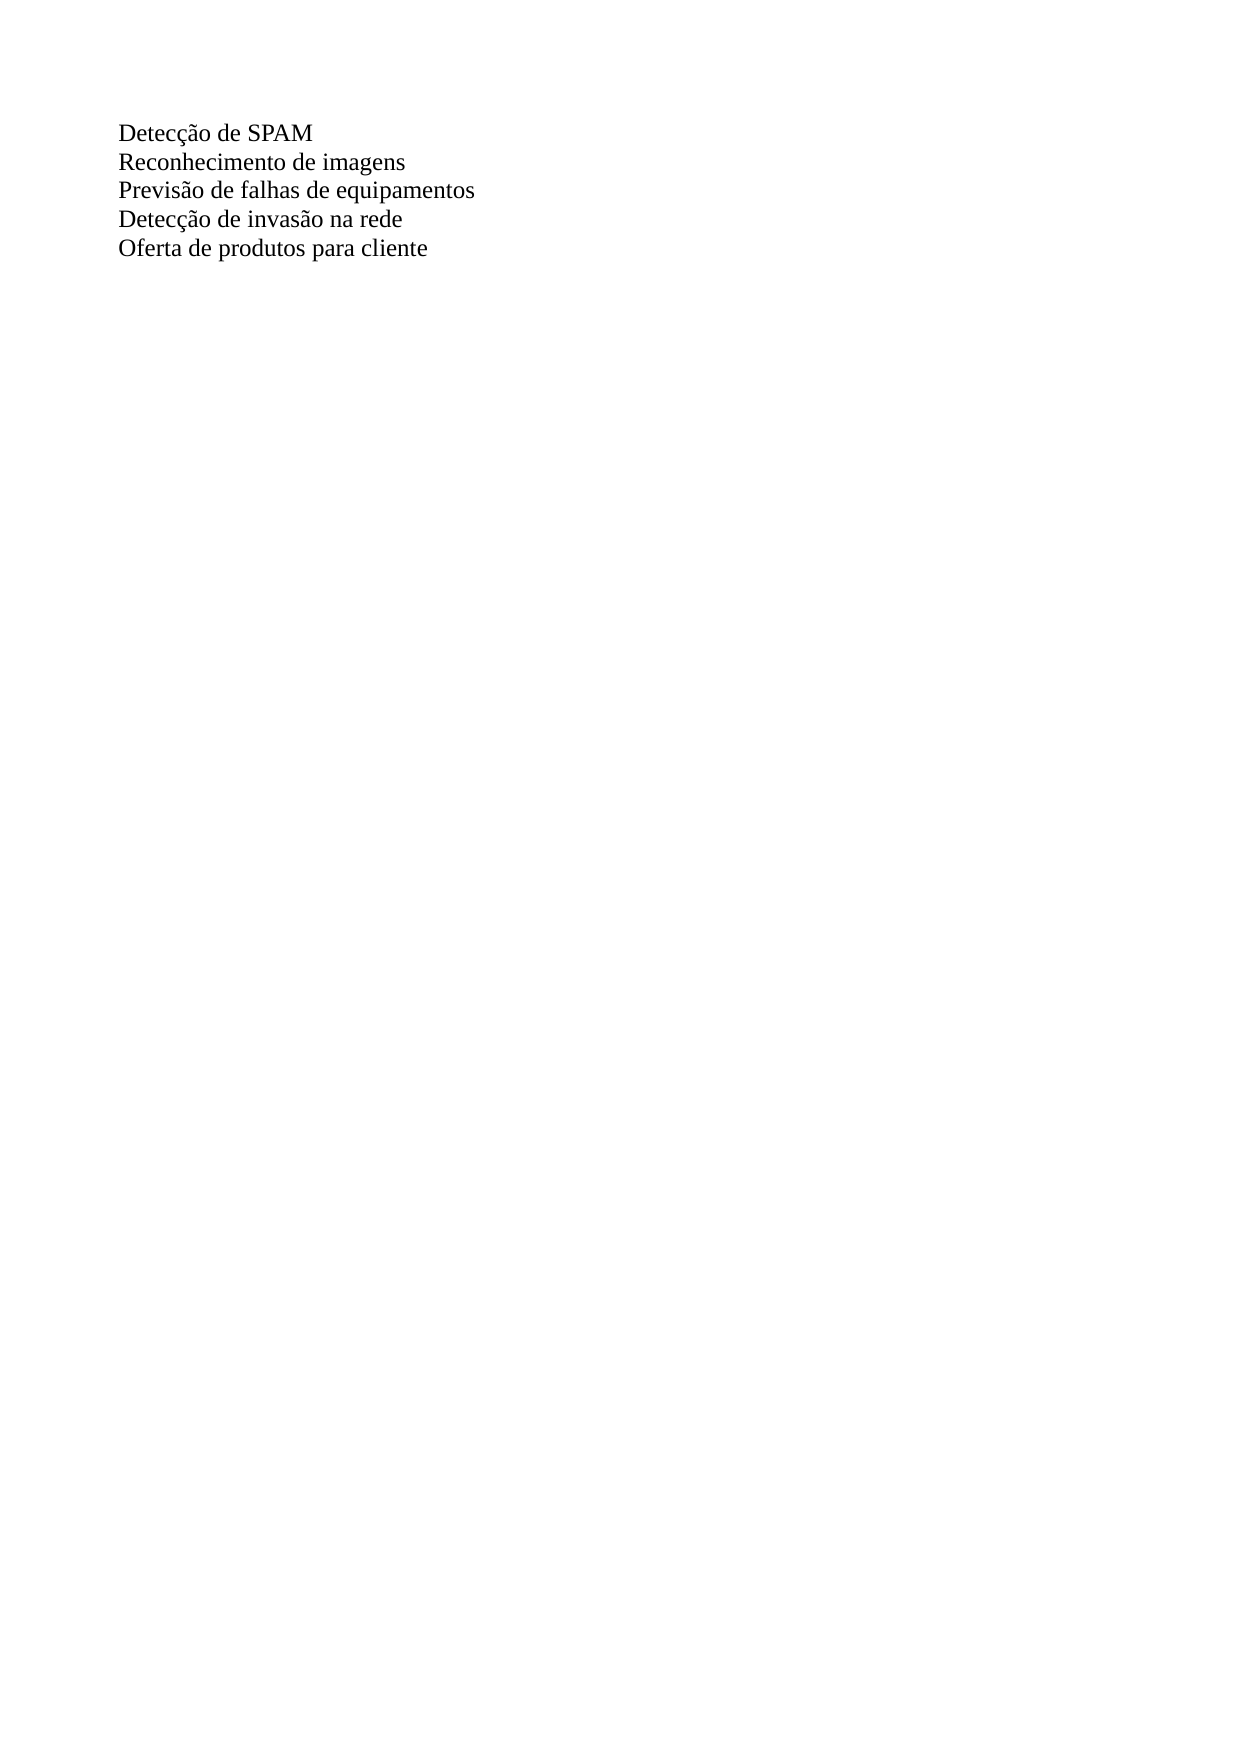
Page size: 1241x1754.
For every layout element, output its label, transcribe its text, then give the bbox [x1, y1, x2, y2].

text Detecção de SPAM [118, 118, 1122, 147]
text Detecção de invasão na rede [118, 204, 1122, 233]
text Reconhecimento de imagens [118, 147, 1122, 176]
text Oferta de produtos para cliente [118, 233, 1122, 262]
text Previsão de falhas de equipamentos [118, 176, 1122, 204]
